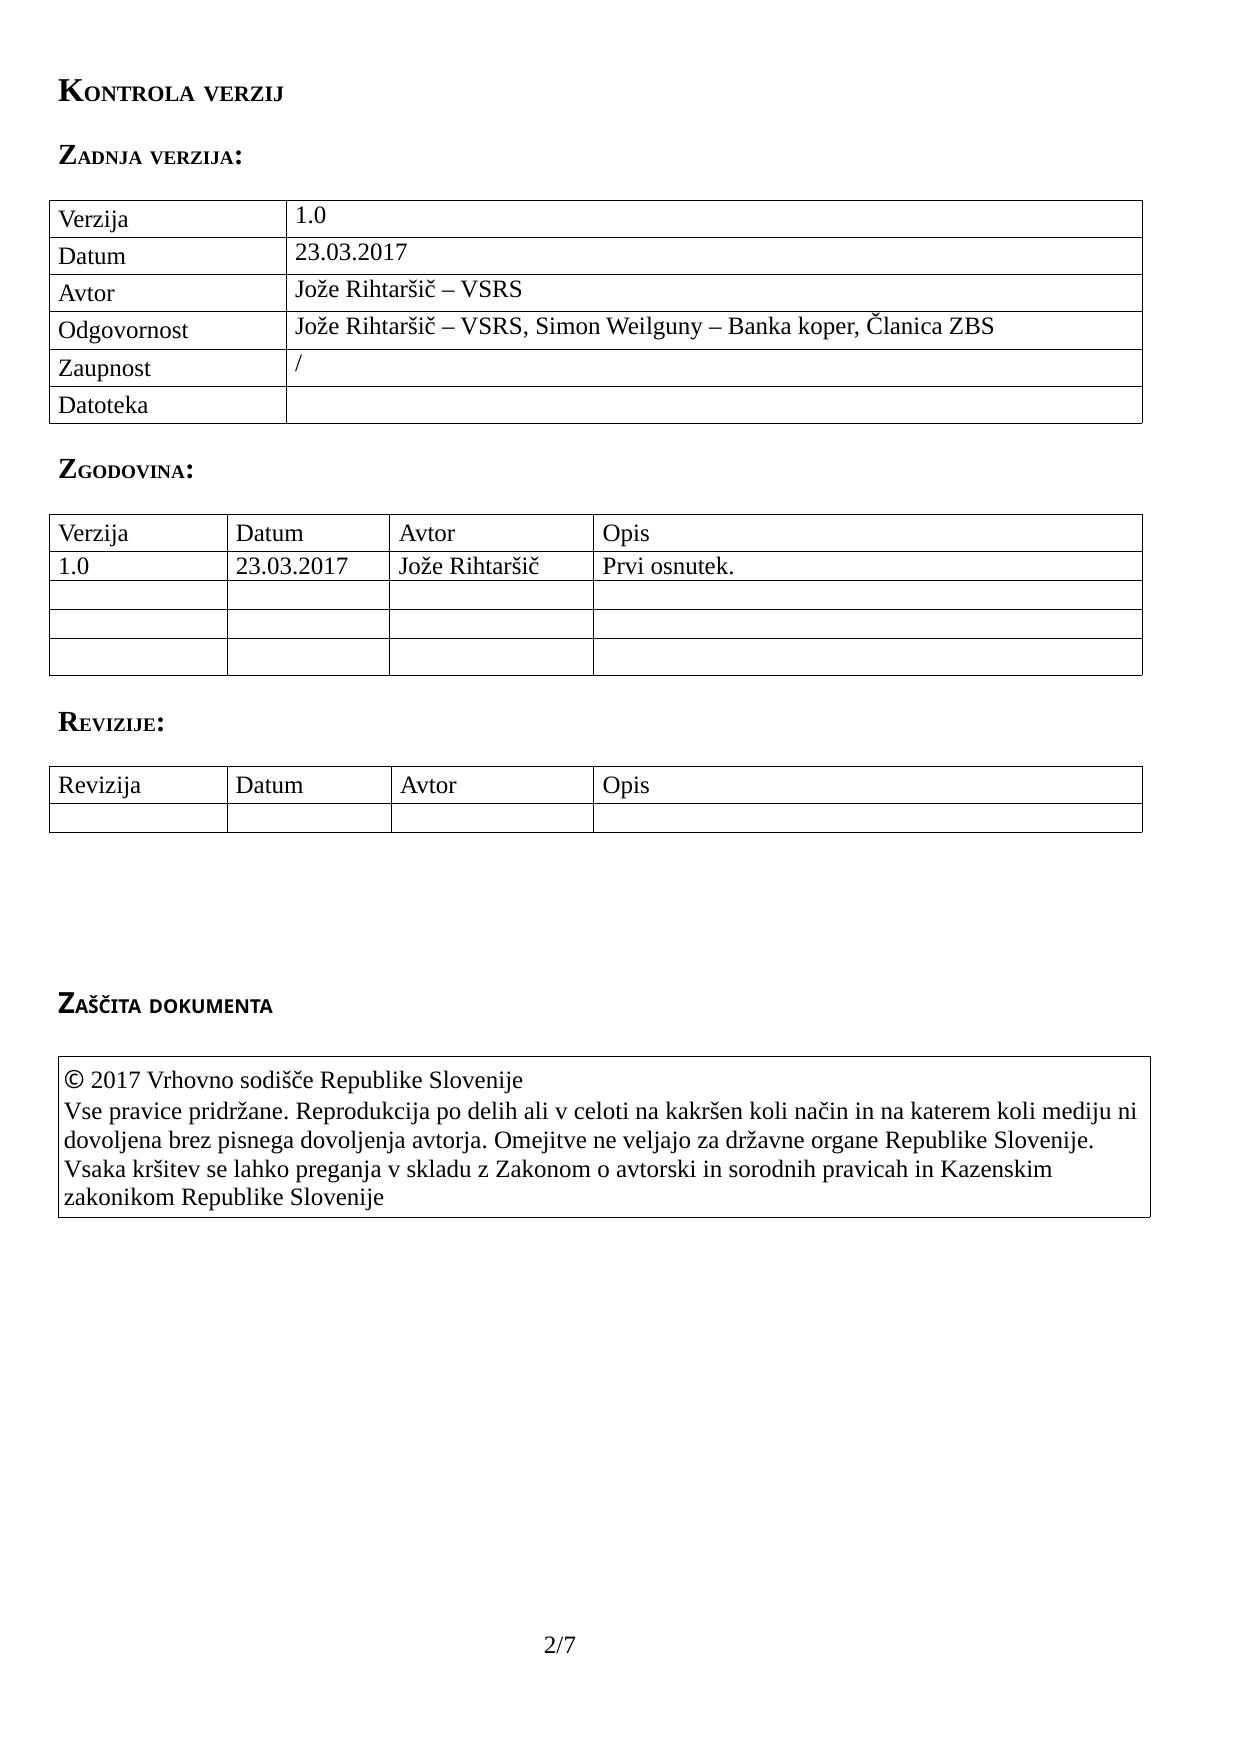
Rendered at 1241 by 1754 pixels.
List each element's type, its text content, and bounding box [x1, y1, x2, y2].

table_cell Zaupnost [50, 350, 286, 386]
table_header Revizija [50, 767, 227, 803]
text Revizije: [58, 704, 1177, 737]
table_cell [594, 804, 1142, 832]
table_cell 1.0 [50, 552, 227, 580]
table_cell Prvi osnutek. [594, 552, 1142, 580]
table_cell [50, 804, 227, 832]
table_cell [594, 610, 1142, 638]
table_cell Odgovornost [50, 312, 286, 348]
text Zadnja verzija: [58, 137, 1177, 171]
table_cell [390, 610, 593, 638]
table_cell [594, 581, 1142, 609]
table_header Verzija [50, 515, 227, 551]
table_cell Avtor [50, 275, 286, 311]
table_cell [50, 581, 227, 609]
table_cell Datum [50, 238, 286, 274]
table_cell [228, 639, 389, 675]
table_header © 2017 Vrhovno sodišče Republike Slovenije Vse pravice pridržane. Reprodukcija po delih ali v celoti na kakršen koli način in na katerem koli mediju ni dovoljena brez pisnega dovoljenja avtorja. Omejitve ne veljajo za državne organe Republike Slovenije. Vsaka kršitev se lahko preganja v skladu z Zakonom o avtorski in sorodnih pravicah in Kazenskim zakonikom Republike Slovenije [59, 1057, 1150, 1217]
table_cell Jože Rihtaršič – VSRS, Simon Weilguny – Banka koper, Članica ZBS [287, 312, 1142, 348]
table_cell [594, 639, 1142, 675]
table_cell Jože Rihtaršič – VSRS [287, 275, 1142, 311]
table_cell [228, 804, 391, 832]
table_cell [390, 581, 593, 609]
table_cell 23.03.2017 [287, 238, 1142, 274]
table_cell Jože Rihtaršič [390, 552, 593, 580]
text Kontrola verzij [58, 70, 1177, 109]
table_cell [287, 387, 1142, 423]
table_cell [228, 610, 389, 638]
table_cell [50, 610, 227, 638]
table_header Datum [228, 515, 389, 551]
table_header Verzija [50, 201, 286, 237]
text Zgodovina: [58, 452, 1177, 485]
table_cell [50, 639, 227, 675]
table_cell 23.03.2017 [228, 552, 389, 580]
table_cell / [287, 350, 1142, 386]
table_cell Datoteka [50, 387, 286, 423]
table_header Avtor [390, 515, 593, 551]
table_header 1.0 [287, 201, 1142, 237]
table_cell [392, 804, 593, 832]
table_cell [228, 581, 389, 609]
table_header Opis [594, 767, 1142, 803]
text Zaščita dokumenta [58, 982, 1177, 1022]
table_header Avtor [392, 767, 593, 803]
table_header Datum [228, 767, 391, 803]
table_cell [390, 639, 593, 675]
table_header Opis [594, 515, 1142, 551]
